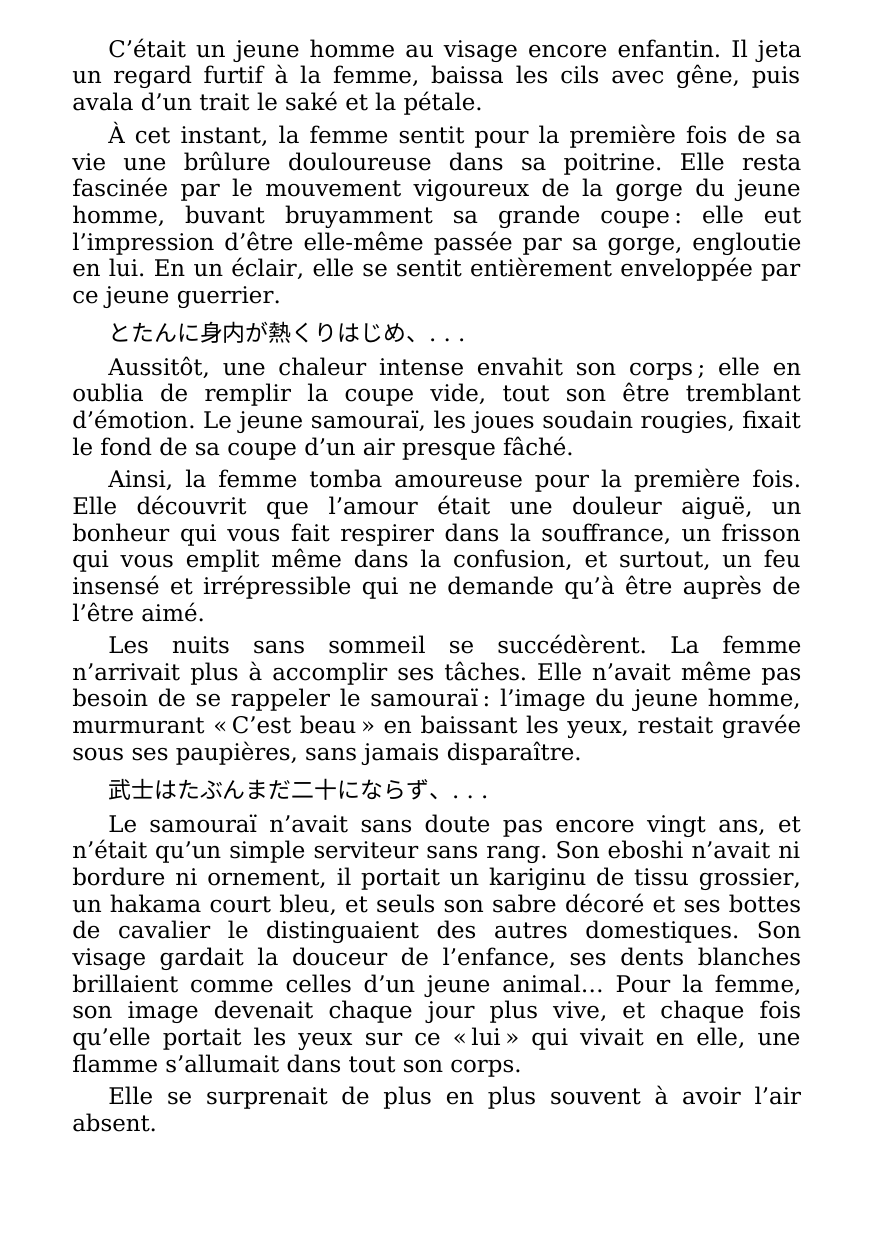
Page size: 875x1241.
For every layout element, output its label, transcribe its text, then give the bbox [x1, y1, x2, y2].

text Ainsi, la femme tomba amoureuse pour la première fois. Elle découvrit que l’amour était une douleur aiguë, un bonheur qui vous fait respirer dans la souffrance, un frisson qui vous emplit même dans la confusion, et surtout, un feu insensé et irrépressible qui ne demande qu’à être auprès de l’être aimé. [72, 466, 802, 626]
text C’était un jeune homme au visage encore enfantin. Il jeta un regard furtif à la femme, baissa les cils avec gêne, puis avala d’un trait le saké et la pétale. [72, 36, 802, 116]
text Les nuits sans sommeil se succédèrent. La femme n’arrivait plus à accomplir ses tâches. Elle n’avait même pas besoin de se rappeler le samouraï : l’image du jeune homme, murmurant « C’est beau » en baissant les yeux, restait gravée sous ses paupières, sans jamais disparaître. [72, 632, 802, 766]
text 武士はたぶんまだ二十にならず、. . . [72, 772, 802, 805]
text Le samouraï n’avait sans doute pas encore vingt ans, et n’était qu’un simple serviteur sans rang. Son eboshi n’avait ni bordure ni ornement, il portait un kariginu de tissu grossier, un hakama court bleu, et seuls son sabre décoré et ses bottes de cavalier le distinguaient des autres domestiques. Son visage gardait la douceur de l’enfance, ses dents blanches brillaient comme celles d’un jeune animal… Pour la femme, son image devenait chaque jour plus vive, et chaque fois qu’elle portait les yeux sur ce « lui » qui vivait en elle, une flamme s’allumait dans tout son corps. [72, 811, 802, 1077]
text Aussitôt, une chaleur intense envahit son corps ; elle en oublia de remplir la coupe vide, tout son être tremblant d’émotion. Le jeune samouraï, les joues soudain rougies, fixait le fond de sa coupe d’un air presque fâché. [72, 354, 802, 460]
text À cet instant, la femme sentit pour la première fois de sa vie une brûlure douloureuse dans sa poitrine. Elle resta fascinée par le mouvement vigoureux de la gorge du jeune homme, buvant bruyamment sa grande coupe : elle eut l’impression d’être elle-même passée par sa gorge, engloutie en lui. En un éclair, elle se sentit entièrement enveloppée par ce jeune guerrier. [72, 122, 802, 309]
text とたんに身内が熱くりはじめ、. . . [72, 314, 802, 348]
text Elle se surprenait de plus en plus souvent à avoir l’air absent. [72, 1083, 802, 1137]
